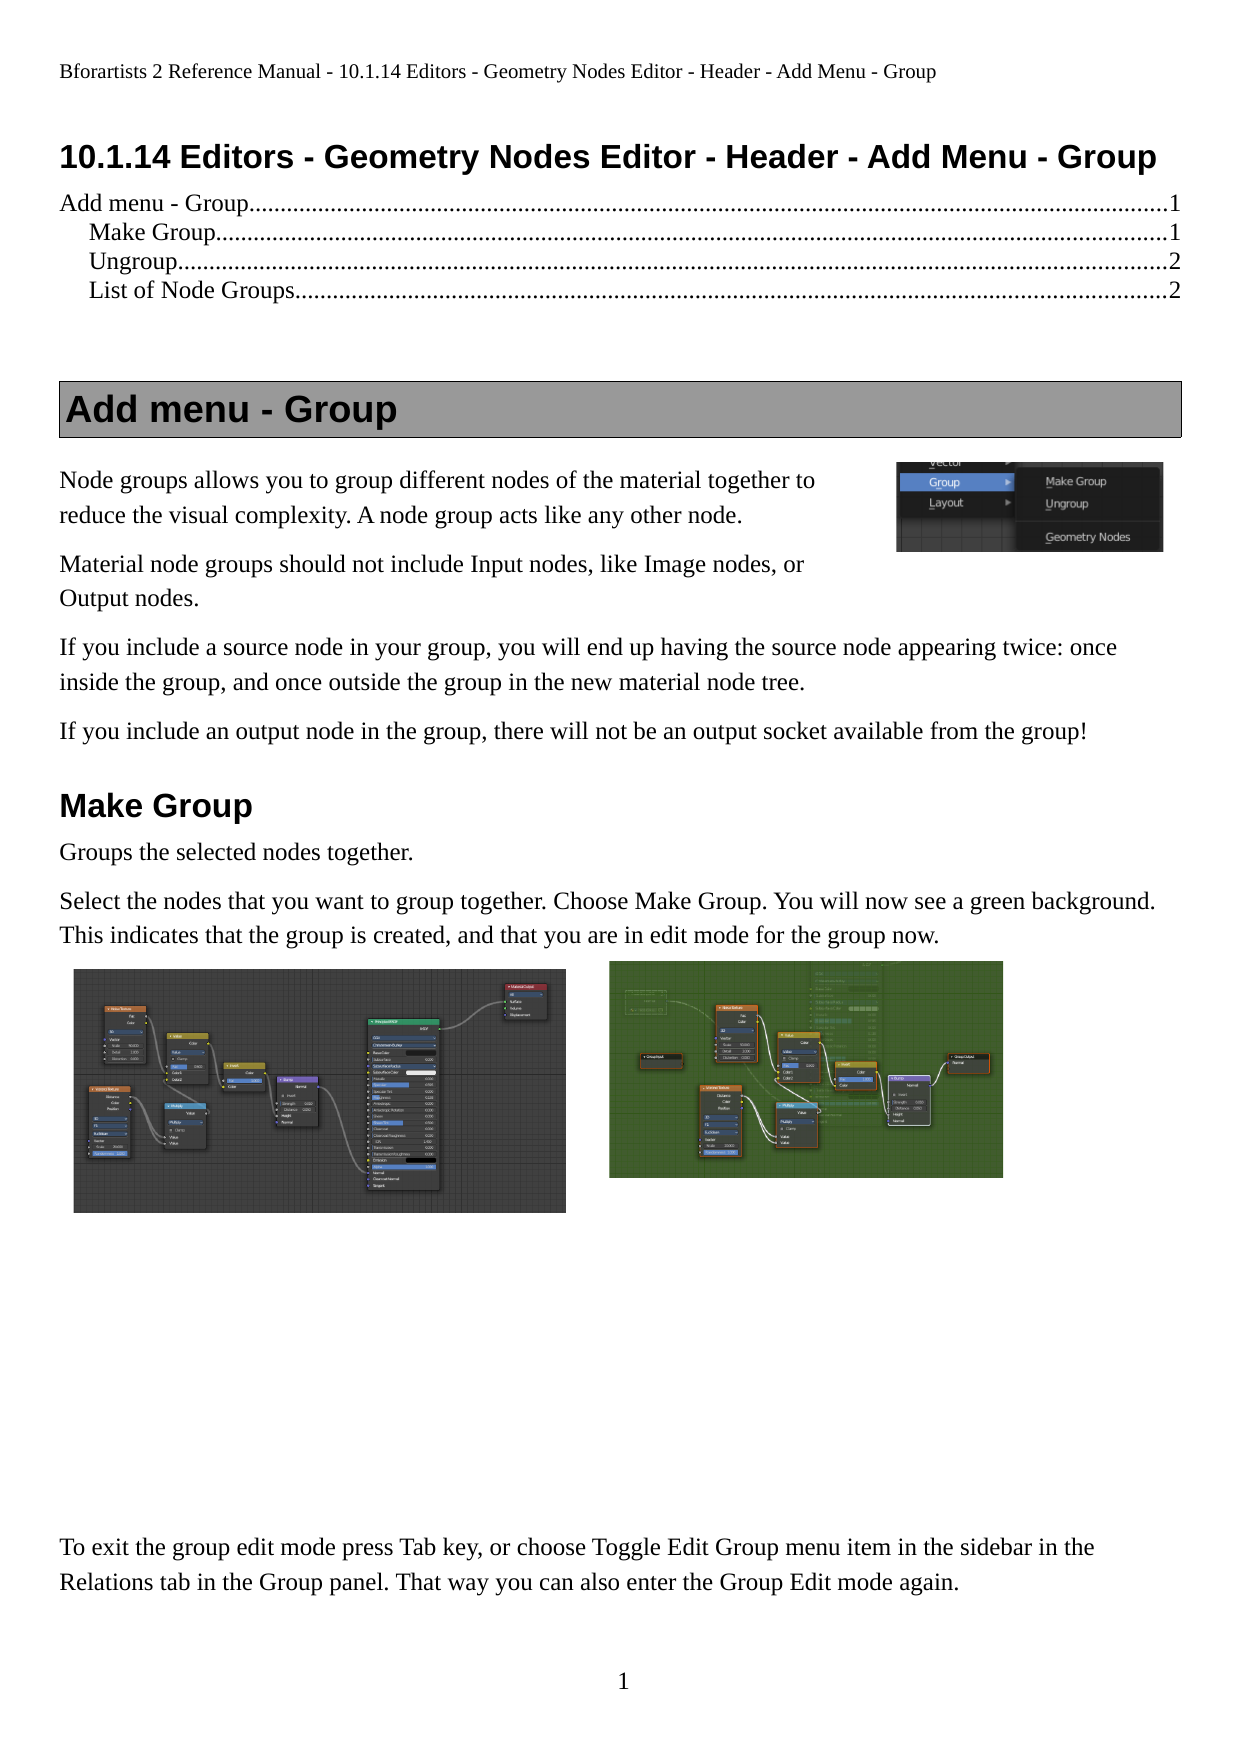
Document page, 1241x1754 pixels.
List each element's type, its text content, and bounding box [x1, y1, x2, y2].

subtitle Make Group [59, 786, 1181, 824]
picture [896, 462, 1164, 552]
text If you include a source node in your group, you will end up having the source node appearing twice: once inside the group, and once outside the group in the new material node tree. [59, 632, 1181, 696]
text Groups the selected nodes together. [59, 837, 1181, 866]
text List of Node Groups 2 [88, 275, 1181, 303]
text Select the nodes that you want to group together. Choose Make Group. You will now see a green background. This indicates that the group is created, and that you are in edit mode for the group now. [59, 886, 1181, 949]
text If you include an output node in the group, there will not be an output socket available from the group! [59, 716, 1181, 745]
text Material node groups should not include Input nodes, like Image nodes, or Output nodes. [59, 549, 1181, 612]
text Ungroup 2 [88, 246, 1181, 275]
text Add menu - Group 1 [59, 188, 1181, 217]
table_header Add menu - Group [60, 382, 1181, 437]
picture [73, 969, 566, 1213]
text To exit the group edit mode press Tab key, or choose Toggle Edit Group menu item in the sidebar in the Relations tab in the Group panel. That way you can also enter the Group Edit mode again. [59, 1532, 1181, 1596]
text Node groups allows you to group different nodes of the material together to reduce the visual complexity. A node group acts like any other node. [59, 465, 896, 529]
picture [609, 961, 1004, 1178]
text Make Group 1 [88, 217, 1181, 246]
subtitle 10.1.14 Editors - Geometry Nodes Editor - Header - Add Menu - Group [59, 138, 1181, 176]
